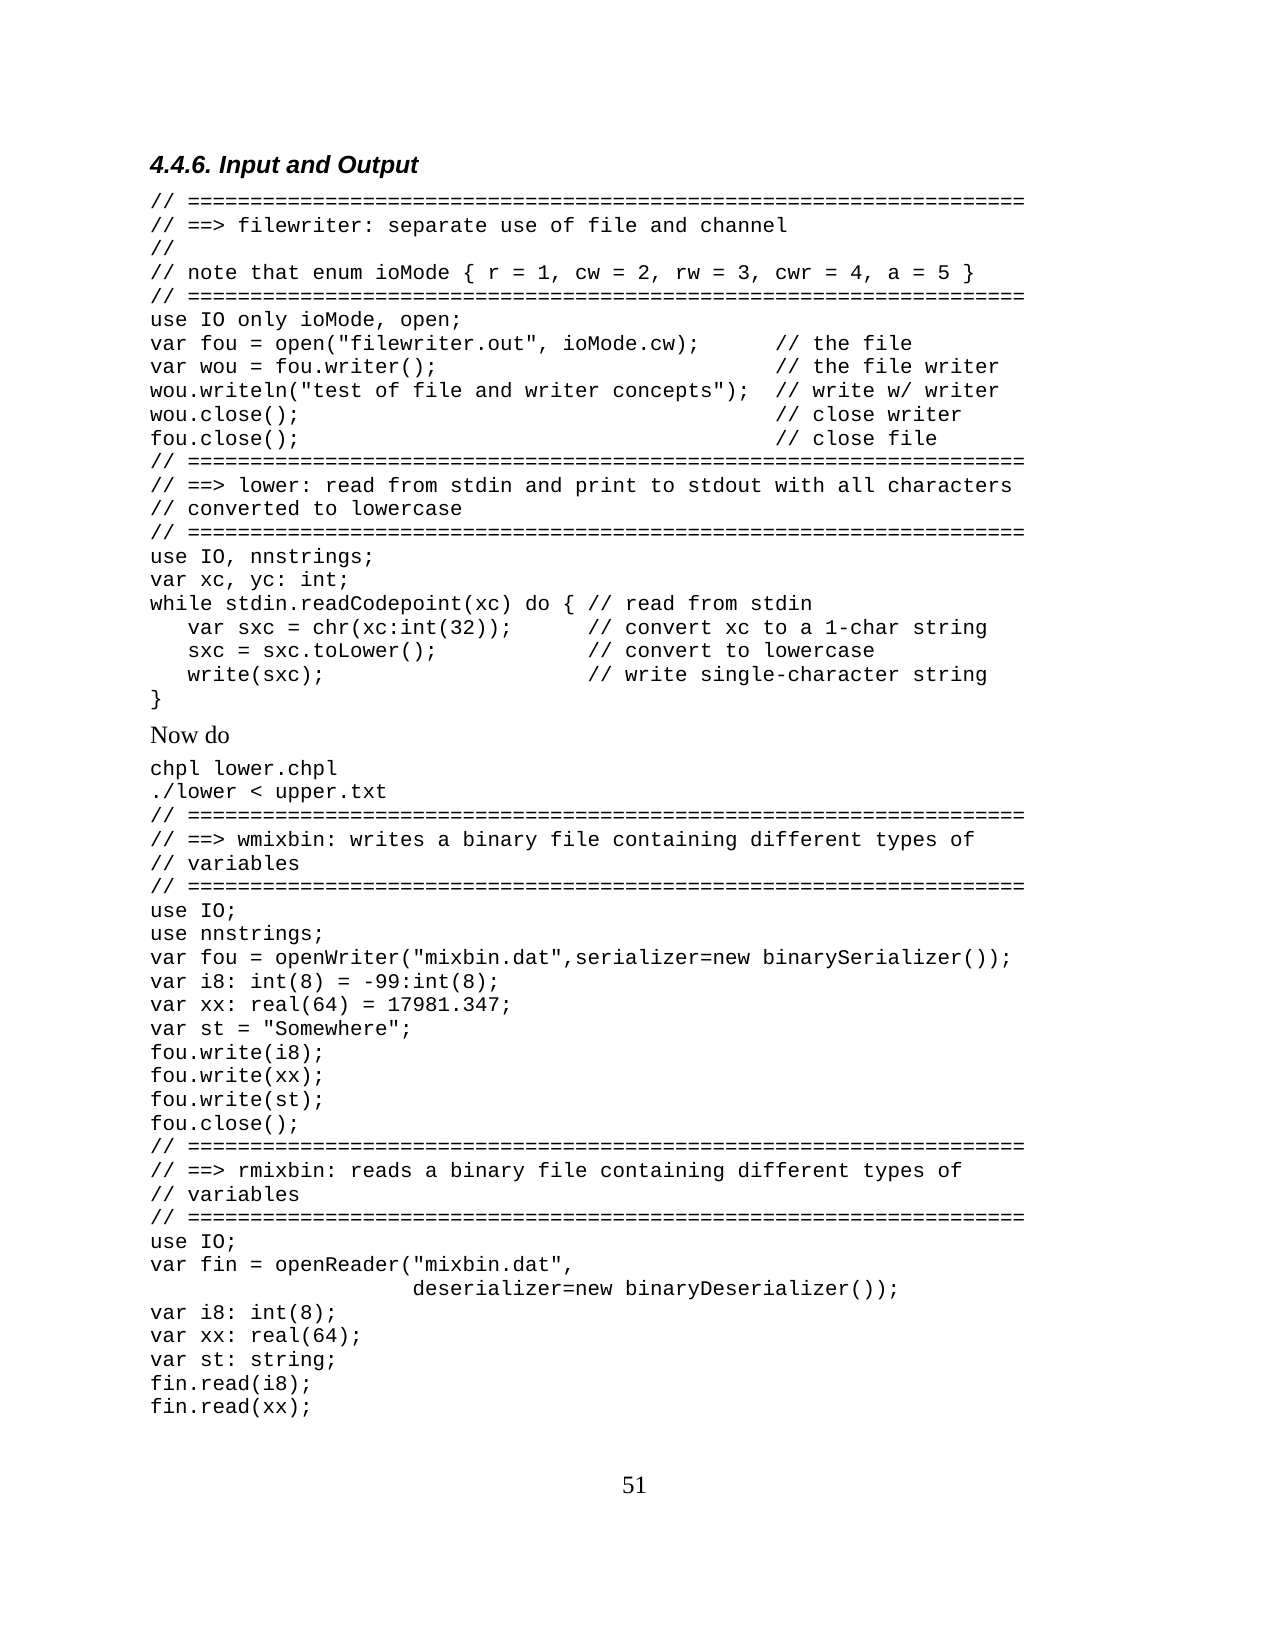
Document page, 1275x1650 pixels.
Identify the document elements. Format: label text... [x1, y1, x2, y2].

text wou.close(); // close writer [150, 404, 1125, 427]
text use IO, nnstrings; [150, 546, 1125, 569]
text // ==> rmixbin: reads a binary file containing different types of [150, 1160, 1125, 1183]
text // variables [150, 852, 1125, 876]
text // variables [150, 1183, 1125, 1207]
text var i8: int(8); [150, 1302, 1125, 1325]
text // =================================================================== [150, 286, 1125, 309]
text // =================================================================== [150, 522, 1125, 546]
text chpl lower.chpl [150, 758, 1125, 782]
text use IO; [150, 1231, 1125, 1254]
text var fin = openReader("mixbin.dat", [150, 1254, 1125, 1278]
text // =================================================================== [150, 191, 1125, 215]
text fin.read(i8); [150, 1373, 1125, 1396]
text // =================================================================== [150, 805, 1125, 829]
text var xc, yc: int; [150, 569, 1125, 593]
text // note that enum ioMode { r = 1, cw = 2, rw = 3, cwr = 4, a = 5 } [150, 262, 1125, 286]
text ./lower < upper.txt [150, 782, 1125, 805]
text use nnstrings; [150, 923, 1125, 947]
text // [150, 238, 1125, 262]
text var st: string; [150, 1349, 1125, 1373]
text var sxc = chr(xc:int(32)); // convert xc to a 1-char string [150, 617, 1125, 640]
text deserializer=new binaryDeserializer()); [150, 1278, 1125, 1302]
text Now do [150, 720, 1125, 749]
text fin.read(xx); [150, 1396, 1125, 1420]
text // ==> wmixbin: writes a binary file containing different types of [150, 829, 1125, 852]
text fou.write(st); [150, 1089, 1125, 1113]
text fou.write(i8); [150, 1042, 1125, 1065]
text var xx: real(64); [150, 1325, 1125, 1349]
text wou.writeln("test of file and writer concepts"); // write w/ writer [150, 380, 1125, 404]
text var wou = fou.writer(); // the file writer [150, 357, 1125, 380]
text var fou = open("filewriter.out", ioMode.cw); // the file [150, 333, 1125, 357]
text write(sxc); // write single-character string [150, 664, 1125, 688]
text // =================================================================== [150, 451, 1125, 475]
text sxc = sxc.toLower(); // convert to lowercase [150, 640, 1125, 664]
text // ==> filewriter: separate use of file and channel [150, 215, 1125, 238]
text var fou = openWriter("mixbin.dat",serializer=new binarySerializer()); [150, 947, 1125, 971]
text var xx: real(64) = 17981.347; [150, 994, 1125, 1018]
text var st = "Somewhere"; [150, 1018, 1125, 1042]
text var i8: int(8) = -99:int(8); [150, 971, 1125, 994]
subtitle 4.4.6. Input and Output [150, 150, 1125, 178]
text use IO; [150, 900, 1125, 923]
text // =================================================================== [150, 876, 1125, 900]
text // =================================================================== [150, 1136, 1125, 1160]
text // ==> lower: read from stdin and print to stdout with all characters [150, 475, 1125, 498]
text // converted to lowercase [150, 498, 1125, 522]
text // =================================================================== [150, 1207, 1125, 1231]
text fou.close(); // close file [150, 427, 1125, 451]
text fou.close(); [150, 1113, 1125, 1136]
text use IO only ioMode, open; [150, 309, 1125, 333]
text while stdin.readCodepoint(xc) do { // read from stdin [150, 593, 1125, 617]
text } [150, 688, 1125, 711]
text fou.write(xx); [150, 1065, 1125, 1089]
